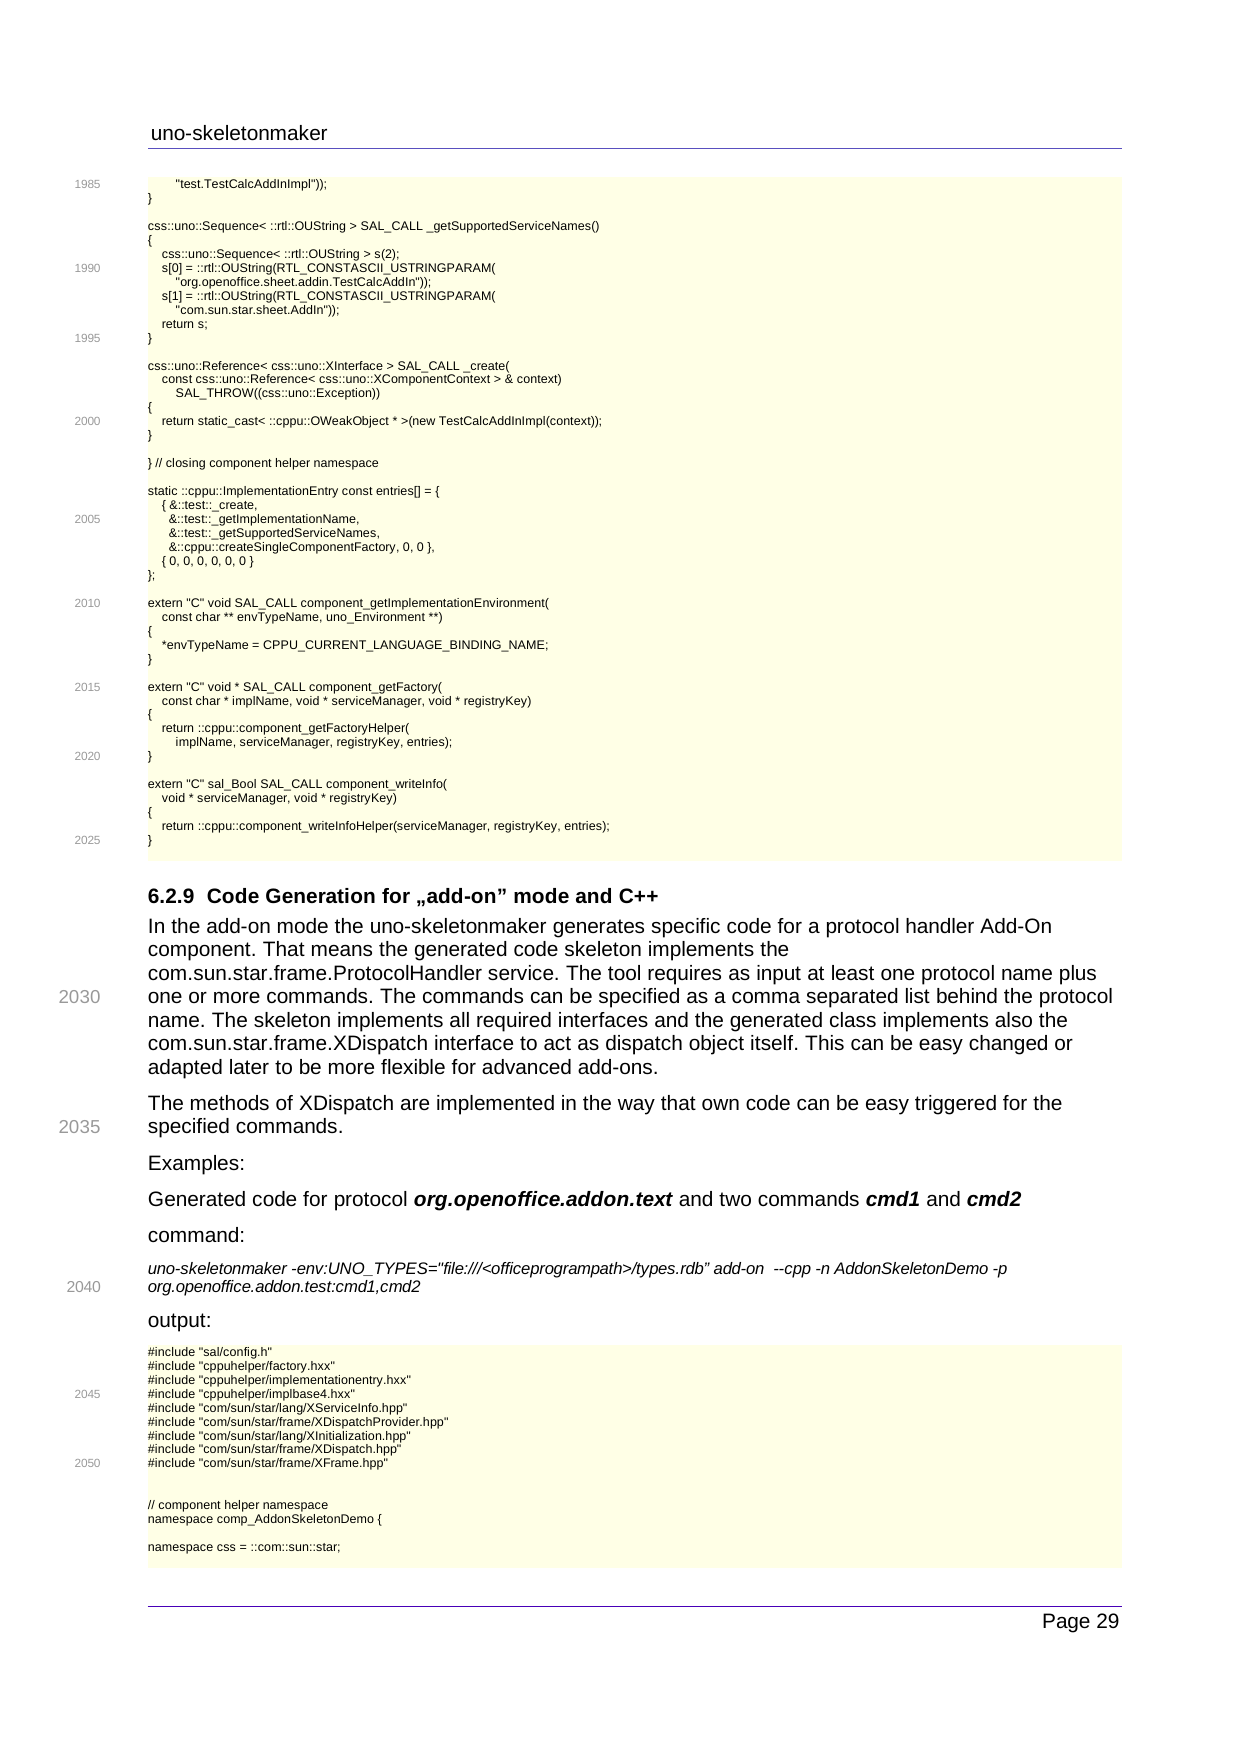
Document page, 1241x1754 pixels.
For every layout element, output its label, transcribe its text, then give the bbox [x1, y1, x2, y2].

text #include "cppuhelper/factory.hxx" [148, 1359, 1122, 1373]
text { [148, 805, 1122, 819]
text "test.TestCalcAddInImpl")); [148, 177, 1122, 191]
text { 0, 0, 0, 0, 0, 0 } [148, 554, 1122, 568]
text }; [148, 568, 1122, 582]
text void * serviceManager, void * registryKey) [148, 791, 1122, 805]
text &::cppu::createSingleComponentFactory, 0, 0 }, [148, 540, 1122, 554]
text } [148, 652, 1122, 666]
text output: [148, 1309, 1122, 1332]
text SAL_THROW((css::uno::Exception)) [148, 386, 1122, 400]
text css::uno::Sequence< ::rtl::OUString > SAL_CALL _getSupportedServiceNames() [148, 219, 1122, 233]
text } [148, 833, 1122, 847]
text const char * implName, void * serviceManager, void * registryKey) [148, 693, 1122, 707]
text const char ** envTypeName, uno_Environment **) [148, 610, 1122, 624]
text extern "C" sal_Bool SAL_CALL component_writeInfo( [148, 777, 1122, 791]
text css::uno::Sequence< ::rtl::OUString > s(2); [148, 247, 1122, 261]
text #include "com/sun/star/frame/XDispatch.hpp" [148, 1442, 1122, 1456]
text { &::test::_create, [148, 498, 1122, 512]
subtitle Code Generation for „add-on” mode and C++ [148, 885, 1122, 908]
text Generated code for protocol org.openoffice.addon.text and two commands cmd1 and cmd2 [148, 1187, 1122, 1211]
text const css::uno::Reference< css::uno::XComponentContext > & context) [148, 372, 1122, 386]
text { [148, 624, 1122, 638]
text return ::cppu::component_getFactoryHelper( [148, 721, 1122, 735]
text return s; [148, 317, 1122, 331]
text // component helper namespace [148, 1498, 1122, 1512]
text #include "sal/config.h" [148, 1345, 1122, 1359]
text #include "com/sun/star/frame/XDispatchProvider.hpp" [148, 1414, 1122, 1428]
text Examples: [148, 1151, 1122, 1174]
text #include "com/sun/star/lang/XInitialization.hpp" [148, 1428, 1122, 1442]
text } [148, 749, 1122, 763]
text #include "cppuhelper/implbase4.hxx" [148, 1387, 1122, 1401]
text } [148, 191, 1122, 205]
text command: [148, 1223, 1122, 1247]
text &::test::_getImplementationName, [148, 512, 1122, 526]
text "com.sun.star.sheet.AddIn")); [148, 303, 1122, 317]
text } // closing component helper namespace [148, 456, 1122, 470]
text *envTypeName = CPPU_CURRENT_LANGUAGE_BINDING_NAME; [148, 638, 1122, 652]
text &::test::_getSupportedServiceNames, [148, 526, 1122, 540]
text namespace css = ::com::sun::star; [148, 1540, 1122, 1554]
text #include "cppuhelper/implementationentry.hxx" [148, 1373, 1122, 1387]
text s[1] = ::rtl::OUString(RTL_CONSTASCII_USTRINGPARAM( [148, 289, 1122, 303]
text implName, serviceManager, registryKey, entries); [148, 735, 1122, 749]
text s[0] = ::rtl::OUString(RTL_CONSTASCII_USTRINGPARAM( [148, 261, 1122, 275]
text { [148, 707, 1122, 721]
text The methods of XDispatch are implemented in the way that own code can be easy triggered for the specified commands. [148, 1091, 1122, 1138]
text } [148, 428, 1122, 442]
text uno-skeletonmaker -env:UNO_TYPES="file:///<officeprogrampath>/types.rdb” add-on --cpp -n AddonSkeletonDemo -p org.openoffice.addon.test:cmd1,cmd2 [148, 1259, 1122, 1296]
text "org.openoffice.sheet.addin.TestCalcAddIn")); [148, 275, 1122, 289]
text extern "C" void SAL_CALL component_getImplementationEnvironment( [148, 596, 1122, 610]
text extern "C" void * SAL_CALL component_getFactory( [148, 679, 1122, 693]
text return static_cast< ::cppu::OWeakObject * >(new TestCalcAddInImpl(context)); [148, 414, 1122, 428]
text In the add-on mode the uno-skeletonmaker generates specific code for a protocol handler Add-On component. That means the generated code skeleton implements the com.sun.star.frame.ProtocolHandler service. The tool requires as input at least one protocol name plus one or more commands. The commands can be specified as a comma separated list behind the protocol name. The skeleton implements all required interfaces and the generated class implements also the com.sun.star.frame.XDispatch interface to act as dispatch object itself. This can be easy changed or adapted later to be more flexible for advanced add-ons. [148, 914, 1122, 1079]
text #include "com/sun/star/frame/XFrame.hpp" [148, 1456, 1122, 1470]
text css::uno::Reference< css::uno::XInterface > SAL_CALL _create( [148, 358, 1122, 372]
text } [148, 331, 1122, 344]
text { [148, 233, 1122, 247]
text namespace comp_AddonSkeletonDemo { [148, 1512, 1122, 1526]
text { [148, 400, 1122, 414]
text static ::cppu::ImplementationEntry const entries[] = { [148, 484, 1122, 498]
text #include "com/sun/star/lang/XServiceInfo.hpp" [148, 1401, 1122, 1414]
text return ::cppu::component_writeInfoHelper(serviceManager, registryKey, entries); [148, 819, 1122, 833]
